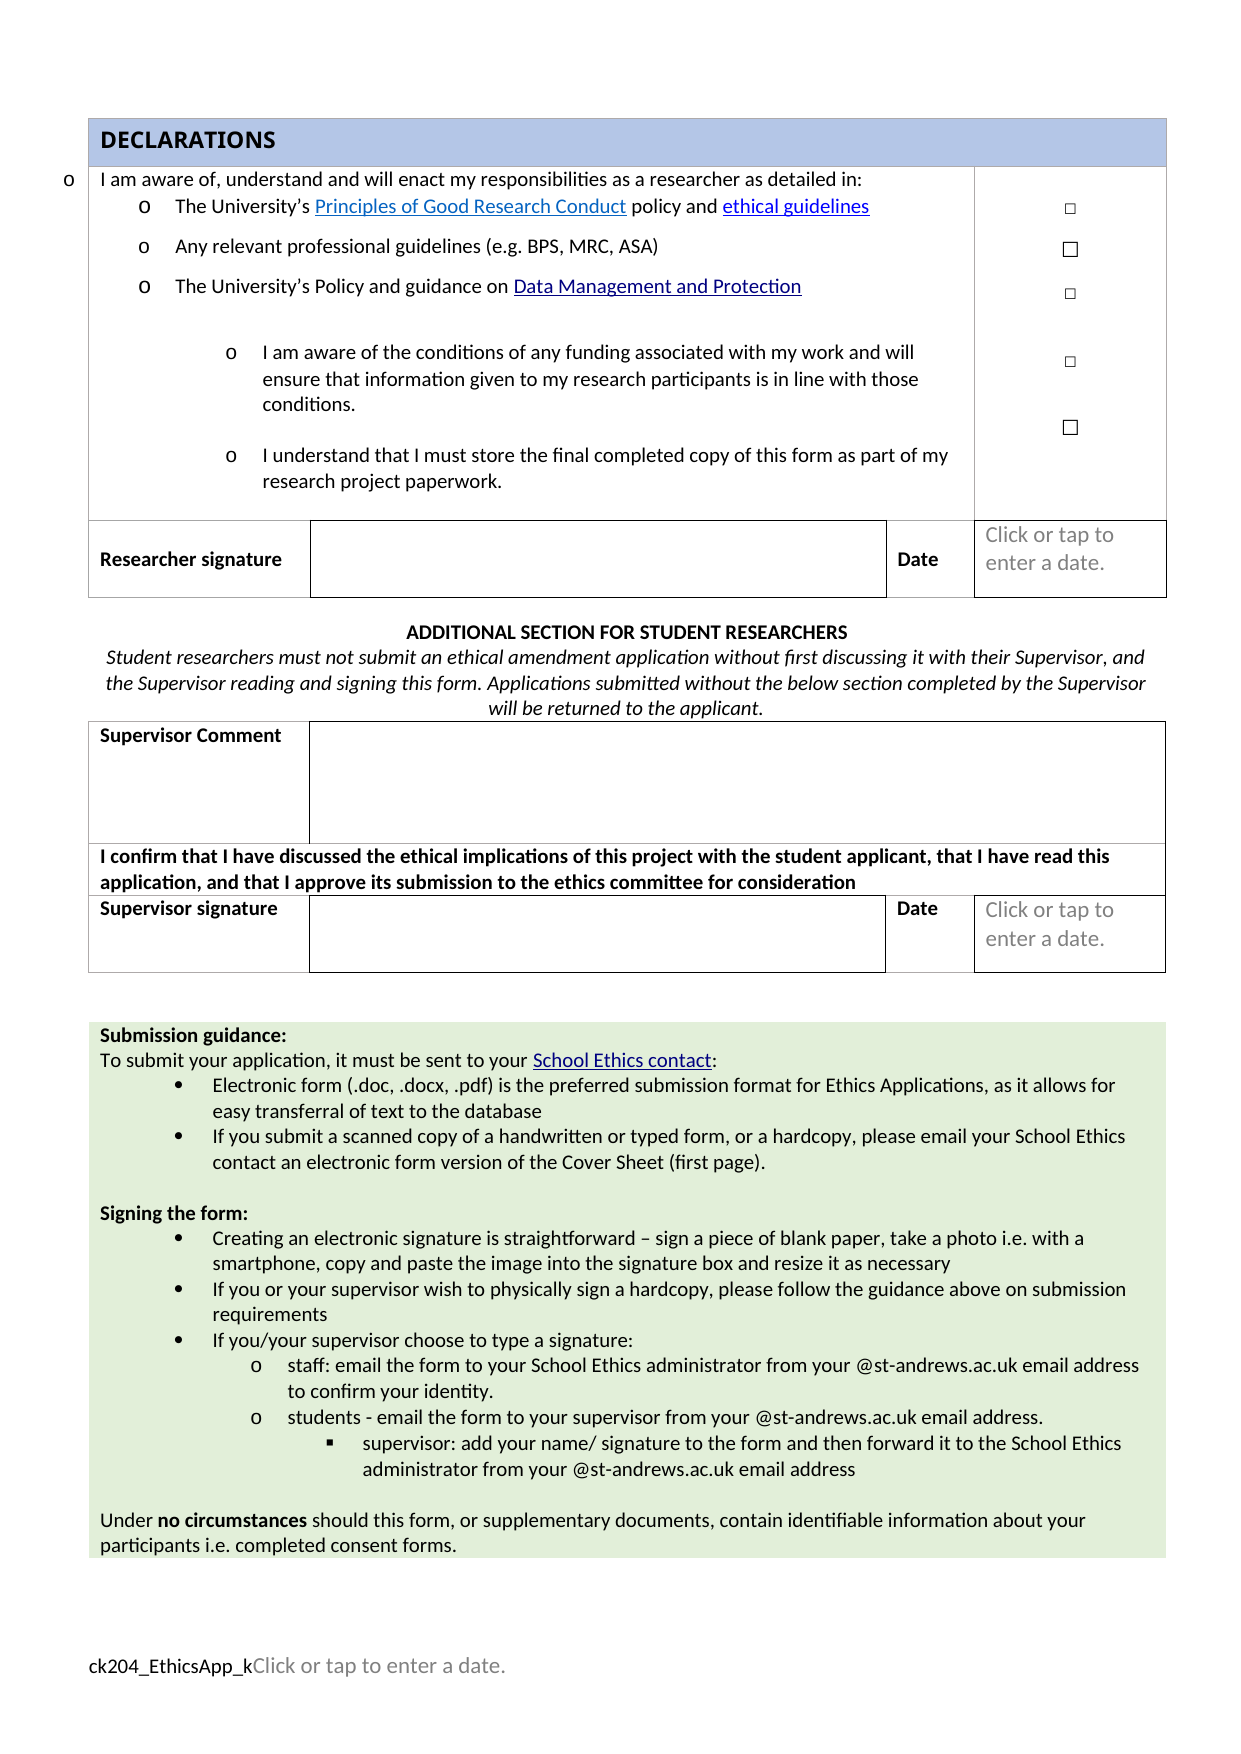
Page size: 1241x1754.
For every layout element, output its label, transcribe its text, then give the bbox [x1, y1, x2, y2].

table_cell Click or tap to enter a date. [975, 521, 1166, 597]
table_cell Supervisor Comment [89, 722, 309, 843]
table_cell I confirm that I have discussed the ethical implications of this project with the student applicant, that I have read this application, and that I approve its submission to the ethics committee for consideration [89, 844, 1165, 894]
table_cell Supervisor signature [89, 896, 309, 972]
table_header [974, 973, 1166, 1022]
table_header DECLARATIONS [89, 119, 1166, 166]
table_cell Submission guidance: To submit your application, it must be sent to your School Ethics contact: Electronic form (.doc, .docx, .pdf) is the preferred submission format for Ethics Applications, as it allows for easy transferral of text to the database If you submit a scanned copy of a handwritten or typed form, or a hardcopy, please email your School Ethics contact an electronic form version of the Cover Sheet (first page). Signing the form: Creating an electronic signature is straightforward – sign a piece of blank paper, take a photo i.e. with a smartphone, copy and paste the image into the signature box and resize it as necessary If you or your supervisor wish to physically sign a hardcopy, please follow the guidance above on submission requirements If you/your supervisor choose to type a signature: staff: email the form to your School Ethics administrator from your @st-andrews.ac.uk email address to confirm your identity. students - email the form to your supervisor from your @st-andrews.ac.uk email address. supervisor: add your name/ signature to the form and then forward it to the School Ethics administrator from your @st-andrews.ac.uk email address Under no circumstances should this form, or supplementary documents, contain identifiable information about your participants i.e. completed consent forms. [89, 1022, 1166, 1558]
table_header [310, 973, 886, 1022]
table_header [89, 973, 310, 1022]
table_header ADDITIONAL SECTION FOR STUDENT RESEARCHERS Student researchers must not submit an ethical amendment application without first discussing it with their Supervisor, and the Supervisor reading and signing this form. Applications submitted without the below section completed by the Supervisor will be returned to the applicant. [89, 619, 1166, 721]
table_cell [311, 521, 886, 597]
table_cell [310, 896, 885, 972]
table_cell Date [886, 896, 974, 972]
table_cell Researcher signature [89, 521, 310, 597]
table_cell ☐ ☐ ☐ ☐ ☐ [975, 167, 1166, 519]
table_cell Click or tap to enter a date. [975, 896, 1165, 972]
table_cell I am aware of, understand and will enact my responsibilities as a researcher as detailed in: The University’s Principles of Good Research Conduct policy and ethical guidelines Any relevant professional guidelines (e.g. BPS, MRC, ASA) The University’s Policy and guidance on Data Management and Protection I am aware of the conditions of any funding associated with my work and will ensure that information given to my research participants is in line with those conditions. I understand that I must store the final completed copy of this form as part of my research project paperwork. [89, 167, 974, 519]
table_cell [310, 722, 1165, 843]
table_header [886, 973, 974, 1022]
table_cell Date [887, 521, 974, 597]
